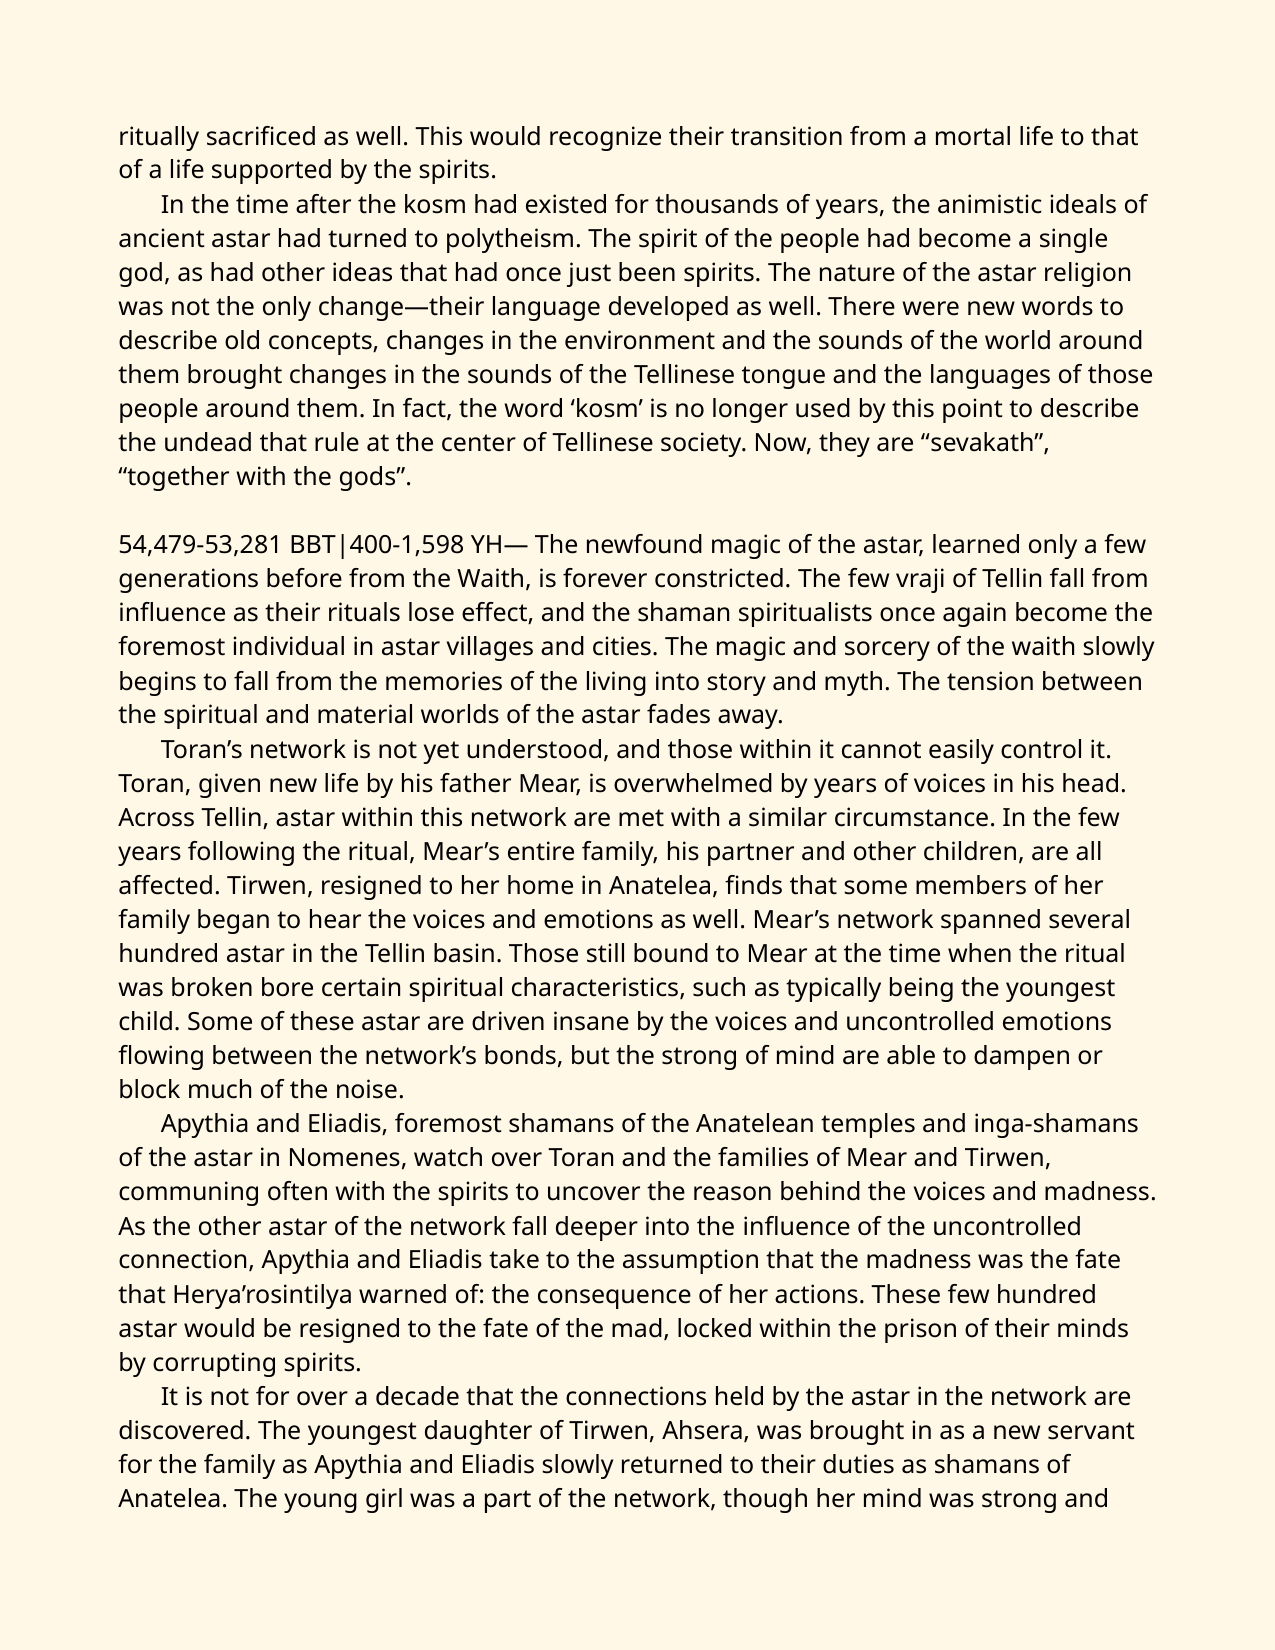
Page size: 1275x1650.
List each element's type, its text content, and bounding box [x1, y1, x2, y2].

text In the time after the kosm had existed for thousands of years, the animistic ideals of ancient astar had turned to polytheism. The spirit of the people had become a single god, as had other ideas that had once just been spirits. The nature of the astar religion was not the only change—their language developed as well. There were new words to describe old concepts, changes in the environment and the sounds of the world around them brought changes in the sounds of the Tellinese tongue and the languages of those people around them. In fact, the word ‘kosm’ is no longer used by this point to describe the undead that rule at the center of Tellinese society. Now, they are “sevakath”, “together with the gods”. [118, 186, 1157, 493]
text Toran’s network is not yet understood, and those within it cannot easily control it. Toran, given new life by his father Mear, is overwhelmed by years of voices in his head. Across Tellin, astar within this network are met with a similar circumstance. In the few years following the ritual, Mear’s entire family, his partner and other children, are all affected. Tirwen, resigned to her home in Anatelea, finds that some members of her family began to hear the voices and emotions as well. Mear’s network spanned several hundred astar in the Tellin basin. Those still bound to Mear at the time when the ritual was broken bore certain spiritual characteristics, such as typically being the youngest child. Some of these astar are driven insane by the voices and uncontrolled emotions flowing between the network’s bonds, but the strong of mind are able to dampen or block much of the noise. [118, 731, 1157, 1106]
text ritually sacrificed as well. This would recognize their transition from a mortal life to that of a life supported by the spirits. [118, 118, 1157, 186]
text 54,479-53,281 BBT|400-1,598 YH— The newfound magic of the astar, learned only a few generations before from the Waith, is forever constricted. The few vraji of Tellin fall from influence as their rituals lose effect, and the shaman spiritualists once again become the foremost individual in astar villages and cities. The magic and sorcery of the waith slowly begins to fall from the memories of the living into story and myth. The tension between the spiritual and material worlds of the astar fades away. [118, 527, 1157, 731]
text Apythia and Eliadis, foremost shamans of the Anatelean temples and inga-shamans of the astar in Nomenes, watch over Toran and the families of Mear and Tirwen, communing often with the spirits to uncover the reason behind the voices and madness. As the other astar of the network fall deeper into the influence of the uncontrolled connection, Apythia and Eliadis take to the assumption that the madness was the fate that Herya’rosintilya warned of: the consequence of her actions. These few hundred astar would be resigned to the fate of the mad, locked within the prison of their minds by corrupting spirits. [118, 1106, 1157, 1378]
text It is not for over a decade that the connections held by the astar in the network are discovered. The youngest daughter of Tirwen, Ahsera, was brought in as a new servant for the family as Apythia and Eliadis slowly returned to their duties as shamans of Anatelea. The young girl was a part of the network, though her mind was strong and [118, 1378, 1157, 1515]
